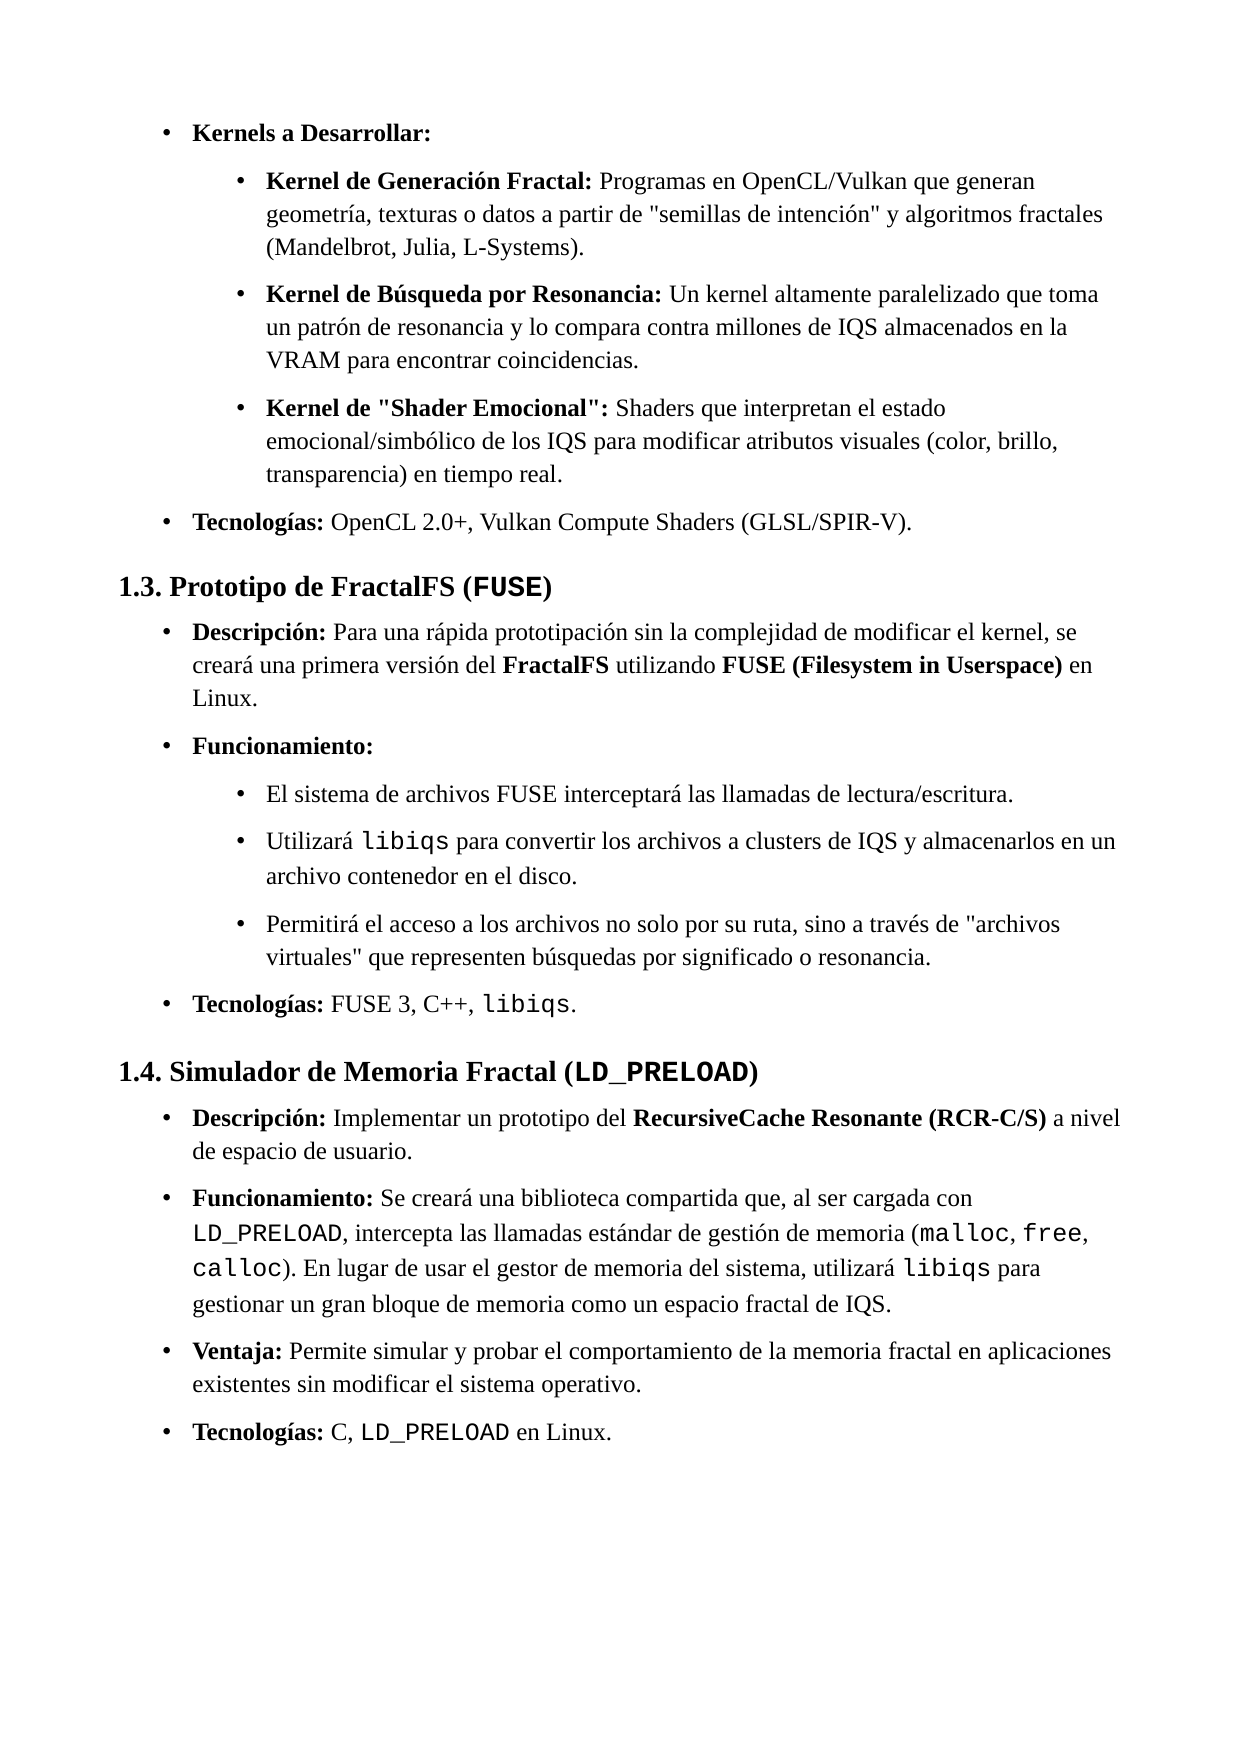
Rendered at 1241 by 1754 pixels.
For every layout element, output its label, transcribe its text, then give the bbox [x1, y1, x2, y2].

list Tecnologías: FUSE 3, C++, libiqs. [162, 989, 1122, 1020]
list Ventaja: Permite simular y probar el comportamiento de la memoria fractal en aplicaciones existentes sin modificar el sistema operativo. [162, 1336, 1122, 1398]
list Tecnologías: C, LD_PRELOAD en Linux. [162, 1417, 1122, 1448]
subtitle 1.4. Simulador de Memoria Fractal (LD_PRELOAD) [118, 1054, 1122, 1090]
list Descripción: Implementar un prototipo del RecursiveCache Resonante (RCR-C/S) a nivel de espacio de usuario. [162, 1103, 1122, 1164]
list Kernel de "Shader Emocional": Shaders que interpretan el estado emocional/simbólico de los IQS para modificar atributos visuales (color, brillo, transparencia) en tiempo real. [236, 393, 1122, 488]
list Kernel de Búsqueda por Resonancia: Un kernel altamente paralelizado que toma un patrón de resonancia y lo compara contra millones de IQS almacenados en la VRAM para encontrar coincidencias. [236, 279, 1122, 374]
list Kernel de Generación Fractal: Programas en OpenCL/Vulkan que generan geometría, texturas o datos a partir de "semillas de intención" y algoritmos fractales (Mandelbrot, Julia, L-Systems). [236, 166, 1122, 261]
subtitle 1.3. Prototipo de FractalFS (FUSE) [118, 569, 1122, 605]
list Funcionamiento: [162, 731, 1122, 760]
list Permitirá el acceso a los archivos no solo por su ruta, sino a través de "archivos virtuales" que representen búsquedas por significado o resonancia. [236, 909, 1122, 971]
list Descripción: Para una rápida prototipación sin la complejidad de modificar el kernel, se creará una primera versión del FractalFS utilizando FUSE (Filesystem in Userspace) en Linux. [162, 617, 1122, 712]
list Kernels a Desarrollar: [162, 118, 1122, 147]
list El sistema de archivos FUSE interceptará las llamadas de lectura/escritura. [236, 779, 1122, 807]
list Tecnologías: OpenCL 2.0+, Vulkan Compute Shaders (GLSL/SPIR-V). [162, 507, 1122, 535]
list Utilizará libiqs para convertir los archivos a clusters de IQS y almacenarlos en un archivo contenedor en el disco. [236, 826, 1122, 890]
list Funcionamiento: Se creará una biblioteca compartida que, al ser cargada con LD_PRELOAD, intercepta las llamadas estándar de gestión de memoria (malloc, free, calloc). En lugar de usar el gestor de memoria del sistema, utilizará libiqs para gestionar un gran bloque de memoria como un espacio fractal de IQS. [162, 1183, 1122, 1317]
